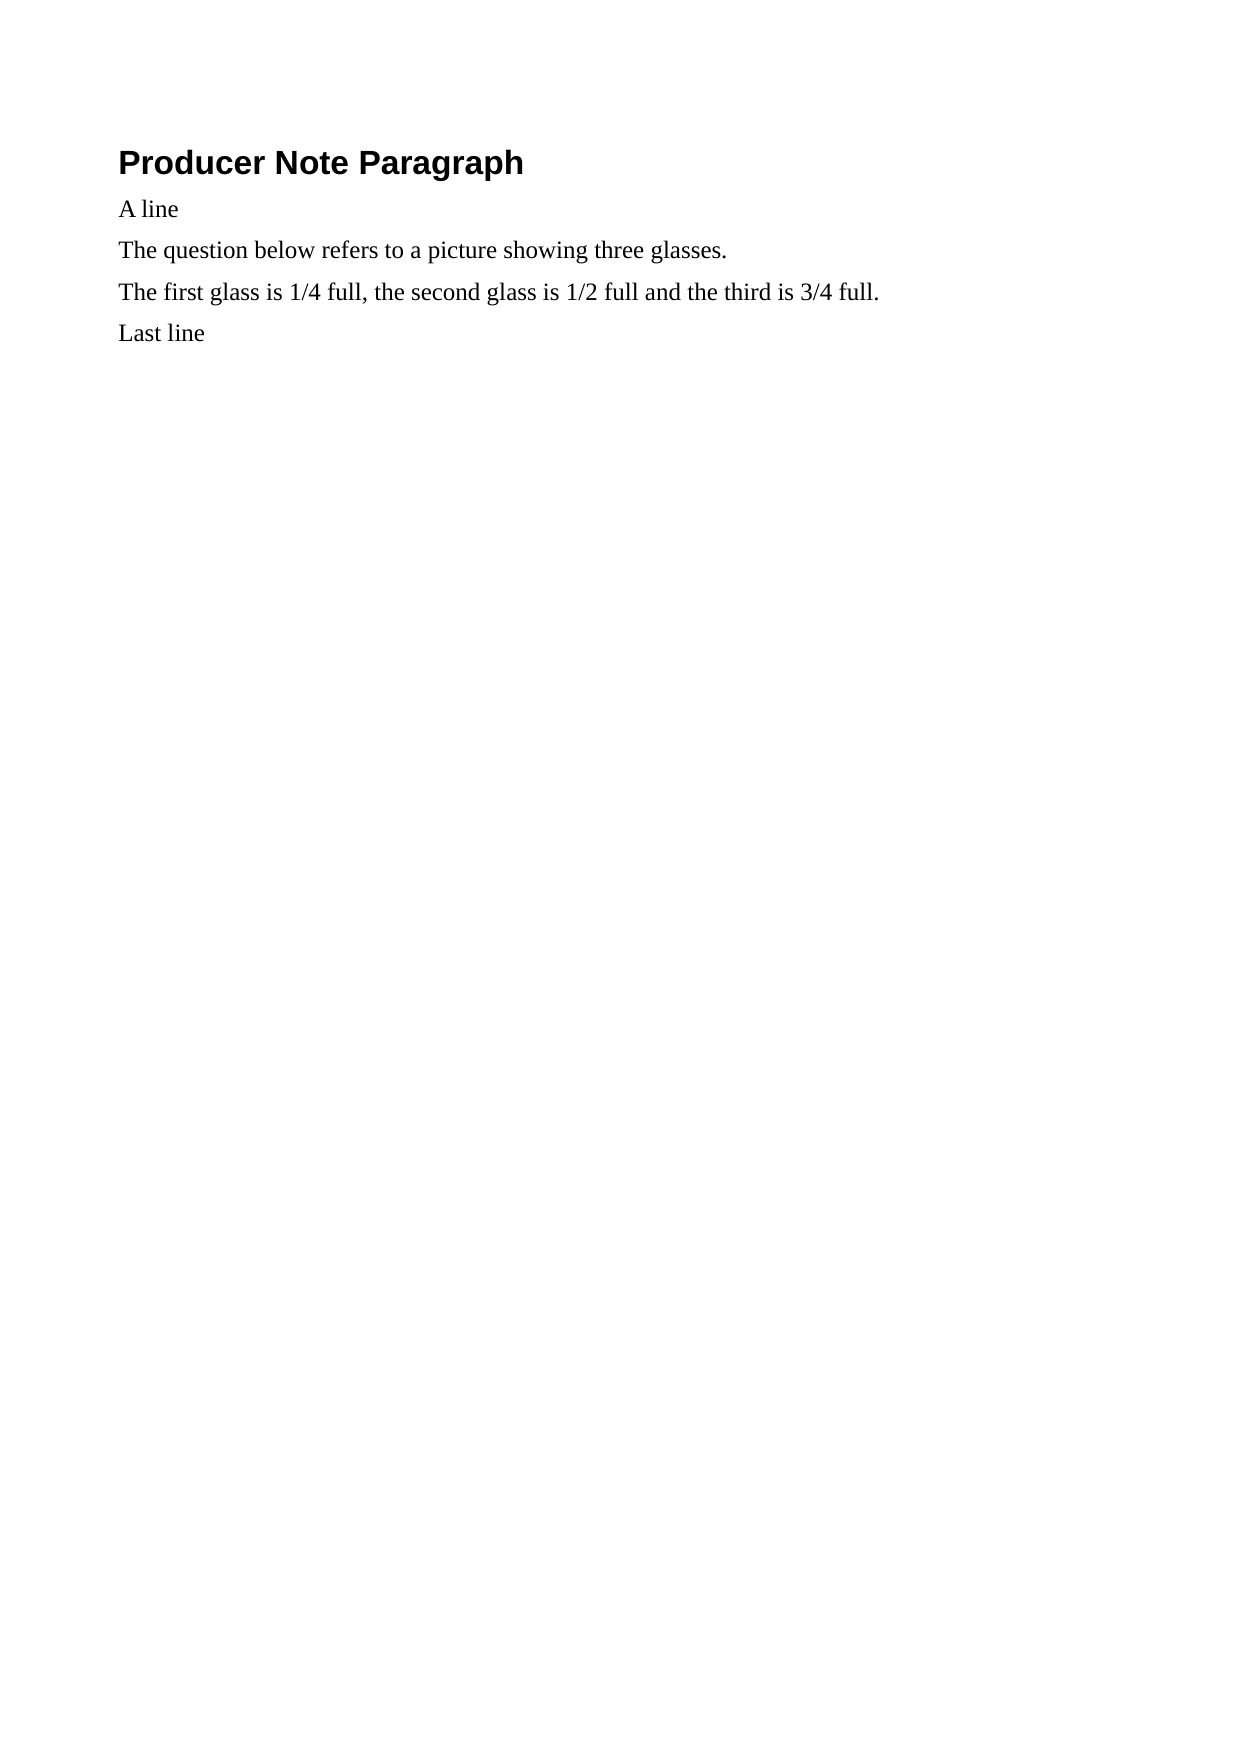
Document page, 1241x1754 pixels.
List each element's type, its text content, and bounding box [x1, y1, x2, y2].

text The first glass is 1/4 full, the second glass is 1/2 full and the third is 3/4 full. [118, 277, 1122, 306]
subtitle Producer Note Paragraph [118, 143, 1122, 182]
text The question below refers to a picture showing three glasses. [118, 236, 1122, 264]
text A line [118, 194, 1122, 223]
text Last line [118, 318, 1122, 347]
